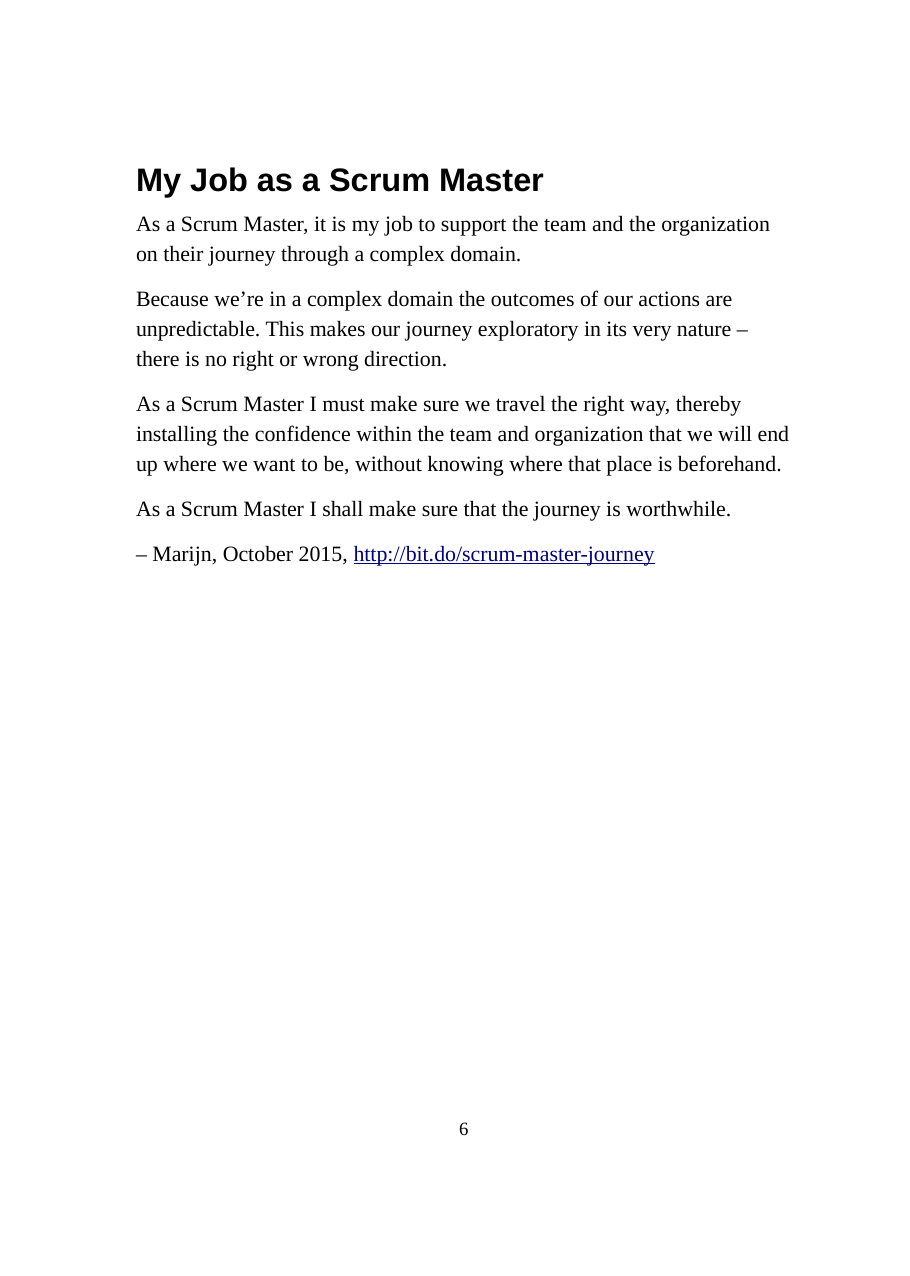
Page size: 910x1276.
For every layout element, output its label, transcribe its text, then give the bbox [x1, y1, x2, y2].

text Because we’re in a complex domain the outcomes of our actions are unpredictable. This makes our journey exploratory in its very nature – there is no right or wrong direction. [136, 286, 791, 371]
text As a Scrum Master, it is my job to support the team and the organization on their journey through a complex domain. [136, 211, 791, 266]
text As a Scrum Master I shall make sure that the journey is worthwhile. [136, 496, 791, 521]
text – Marijn, October 2015, http://bit.do/scrum-master-journey [136, 541, 791, 566]
text As a Scrum Master I must make sure we travel the right way, thereby installing the confidence within the team and organization that we will end up where we want to be, without knowing where that place is beforehand. [136, 391, 791, 477]
subtitle My Job as a Scrum Master [136, 161, 791, 198]
